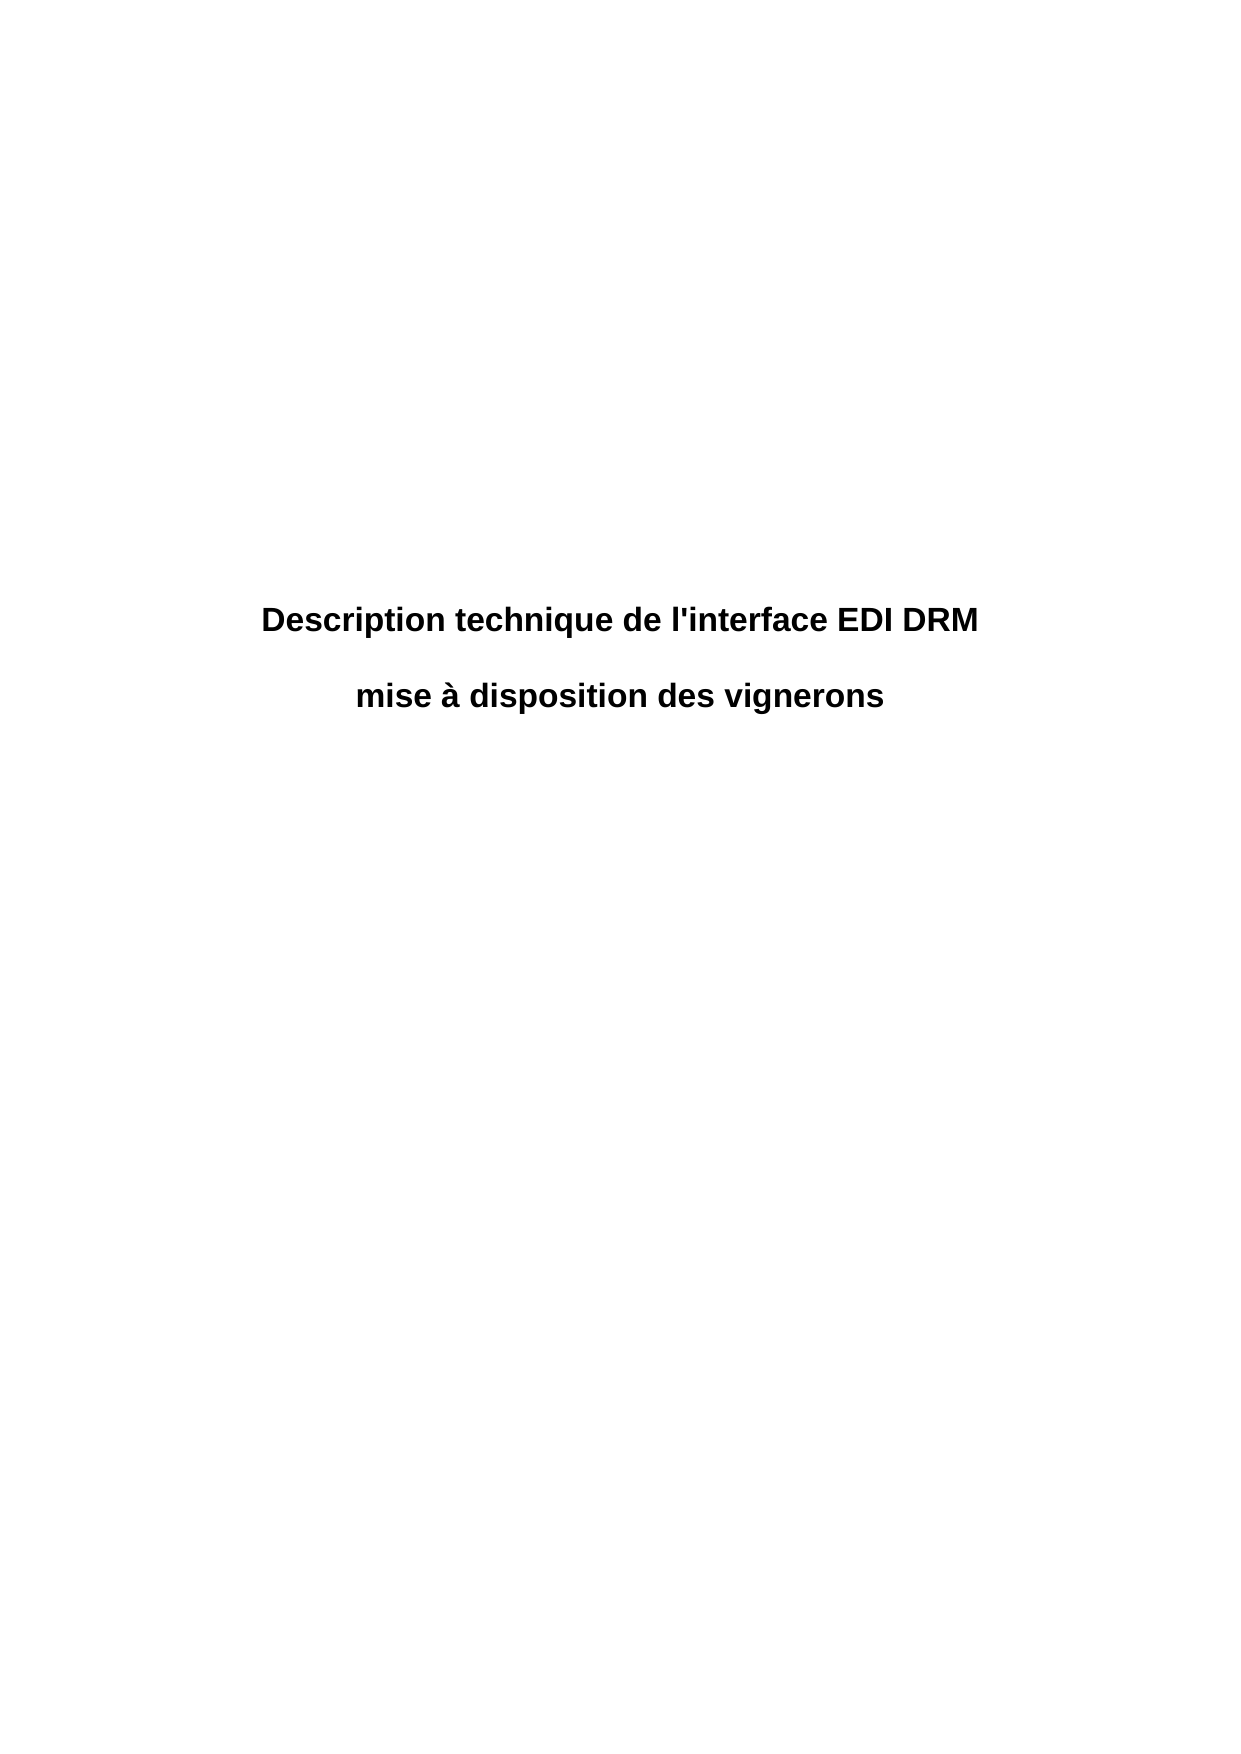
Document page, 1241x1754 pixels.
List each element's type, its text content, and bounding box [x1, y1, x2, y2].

subtitle Description technique de l'interface EDI DRM [118, 600, 1122, 639]
subtitle mise à disposition des vignerons [118, 676, 1122, 715]
